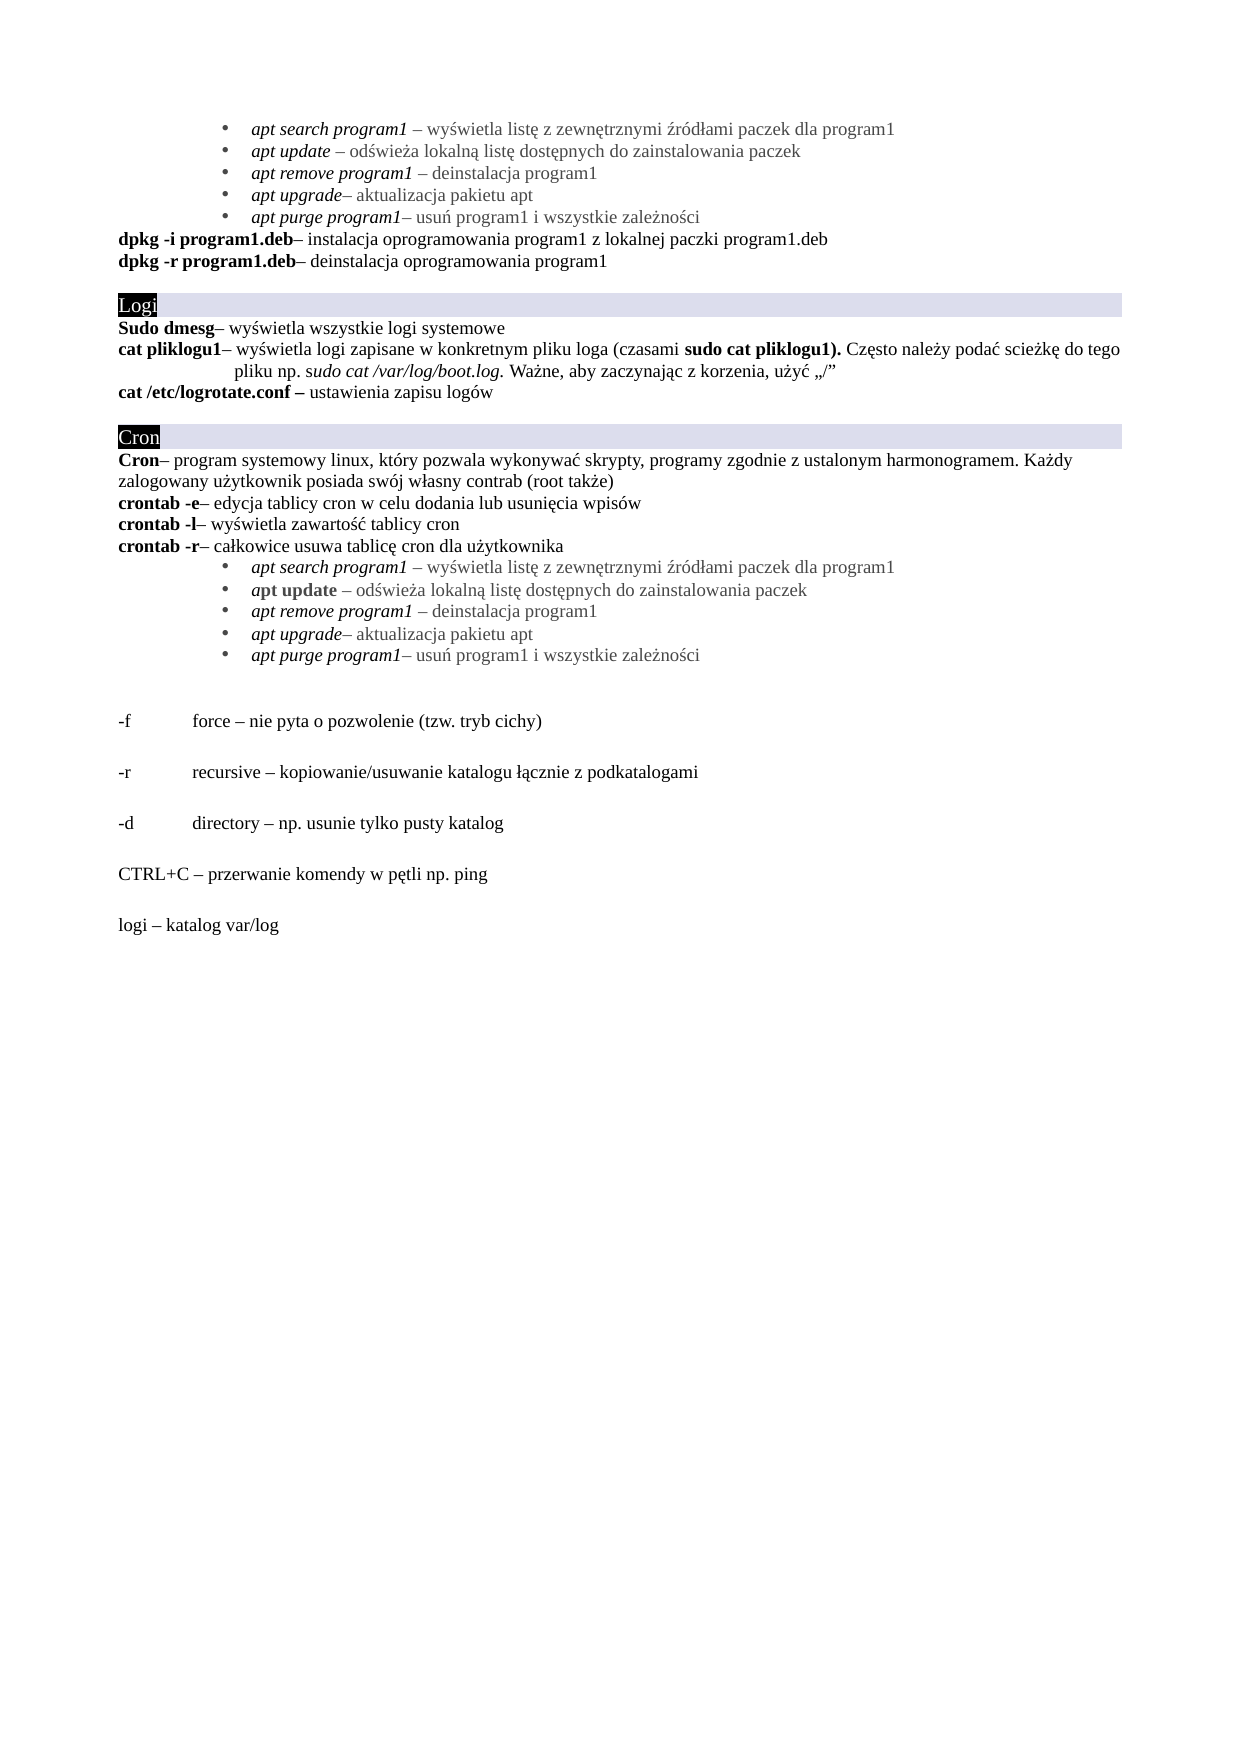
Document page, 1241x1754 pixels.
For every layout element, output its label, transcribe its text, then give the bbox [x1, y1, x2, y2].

subtitle crontab -r– całkowice usuwa tablicę cron dla użytkownika [118, 535, 1122, 556]
subtitle Logi [118, 293, 1122, 317]
list apt search program1 – wyświetla listę z zewnętrznymi źródłami paczek dla program1 [222, 118, 1122, 140]
subtitle Sudo dmesg– wyświetla wszystkie logi systemowe [118, 317, 1122, 338]
list apt purge program1– usuń program1 i wszystkie zależności [222, 644, 1122, 666]
list cat /etc/logrotate.conf – ustawienia zapisu logów [118, 381, 1122, 403]
subtitle Cron [118, 424, 1122, 449]
list apt remove program1 – deinstalacja program1 [222, 162, 1122, 184]
subtitle crontab -l– wyświetla zawartość tablicy cron [118, 513, 1122, 535]
list -f force – nie pyta o pozwolenie (tzw. tryb cichy) [118, 709, 1122, 731]
subtitle dpkg -i program1.deb– instalacja oprogramowania program1 z lokalnej paczki program1.deb [118, 228, 1122, 249]
subtitle Cron– program systemowy linux, który pozwala wykonywać skrypty, programy zgodnie z ustalonym harmonogramem. Każdy zalogowany użytkownik posiada swój własny contrab (root także) [118, 449, 1122, 492]
list apt upgrade– aktualizacja pakietu apt [222, 184, 1122, 206]
list logi – katalog var/log [118, 914, 1122, 935]
list -r recursive – kopiowanie/usuwanie katalogu łącznie z podkatalogami [118, 761, 1122, 782]
list apt purge program1– usuń program1 i wszystkie zależności [222, 206, 1122, 228]
subtitle dpkg -r program1.deb– deinstalacja oprogramowania program1 [118, 249, 1122, 271]
subtitle crontab -e– edycja tablicy cron w celu dodania lub usunięcia wpisów [118, 492, 1122, 513]
list apt upgrade– aktualizacja pakietu apt [222, 622, 1122, 644]
list apt update – odświeża lokalną listę dostępnych do zainstalowania paczek [222, 578, 1122, 600]
list -d directory – np. usunie tylko pusty katalog [118, 812, 1122, 833]
list apt remove program1 – deinstalacja program1 [222, 600, 1122, 622]
list apt update – odświeża lokalną listę dostępnych do zainstalowania paczek [222, 140, 1122, 162]
list CTRL+C – przerwanie komendy w pętli np. ping [118, 863, 1122, 884]
subtitle cat pliklogu1– wyświetla logi zapisane w konkretnym pliku loga (czasami sudo cat pliklogu1). Często należy podać scieżkę do tego pliku np. sudo cat /var/log/boot.log. Ważne, aby zaczynając z korzenia, użyć „/” [118, 338, 1122, 381]
list apt search program1 – wyświetla listę z zewnętrznymi źródłami paczek dla program1 [222, 556, 1122, 578]
